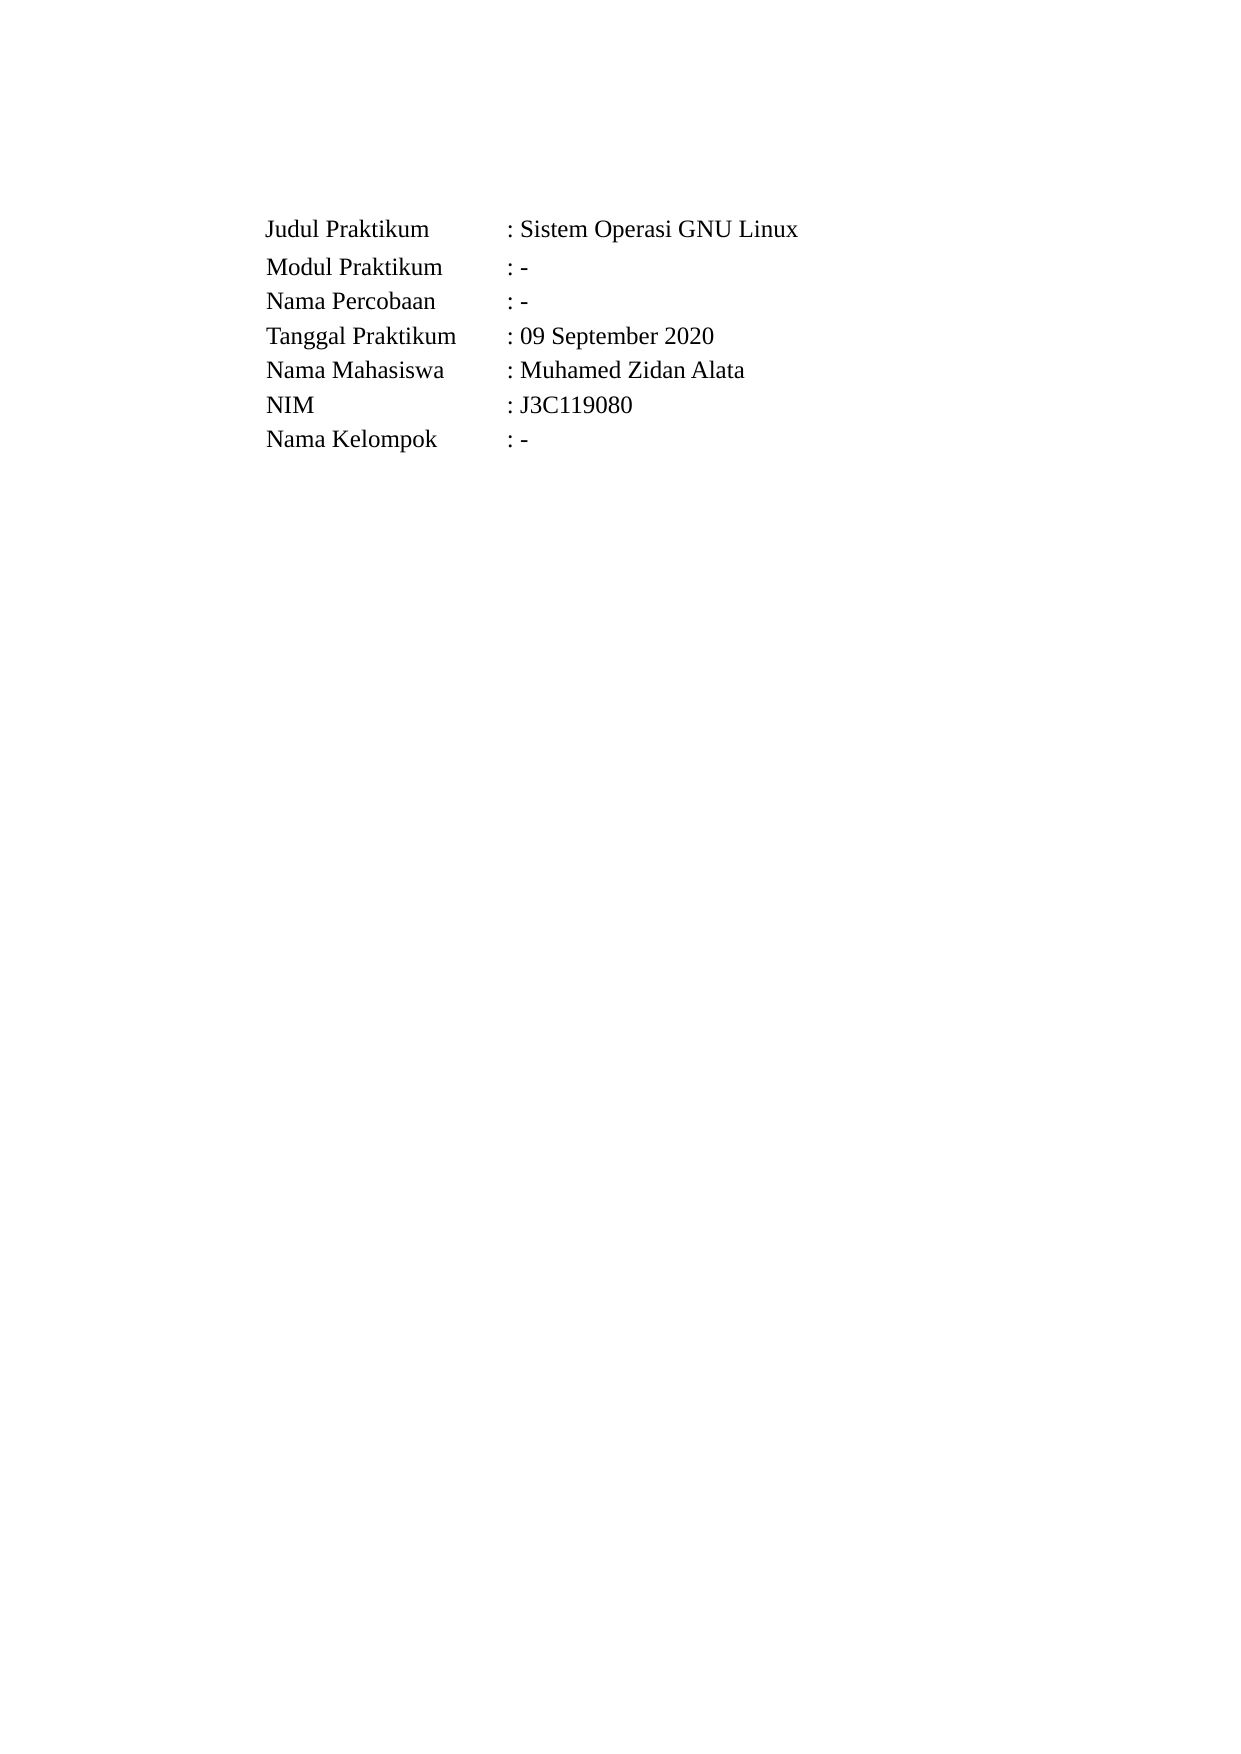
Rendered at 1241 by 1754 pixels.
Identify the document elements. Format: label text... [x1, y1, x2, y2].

text NIM : J3C119080 [207, 390, 1093, 418]
text Modul Praktikum : - [207, 252, 1093, 281]
text Nama Percobaan : - [207, 286, 1093, 315]
text Tanggal Praktikum : 09 September 2020 [207, 321, 1093, 349]
text Nama Kelompok : - [207, 424, 1093, 453]
text Judul Praktikum : Sistem Operasi GNU Linux [207, 206, 1093, 244]
text Nama Mahasiswa : Muhamed Zidan Alata [207, 355, 1093, 384]
